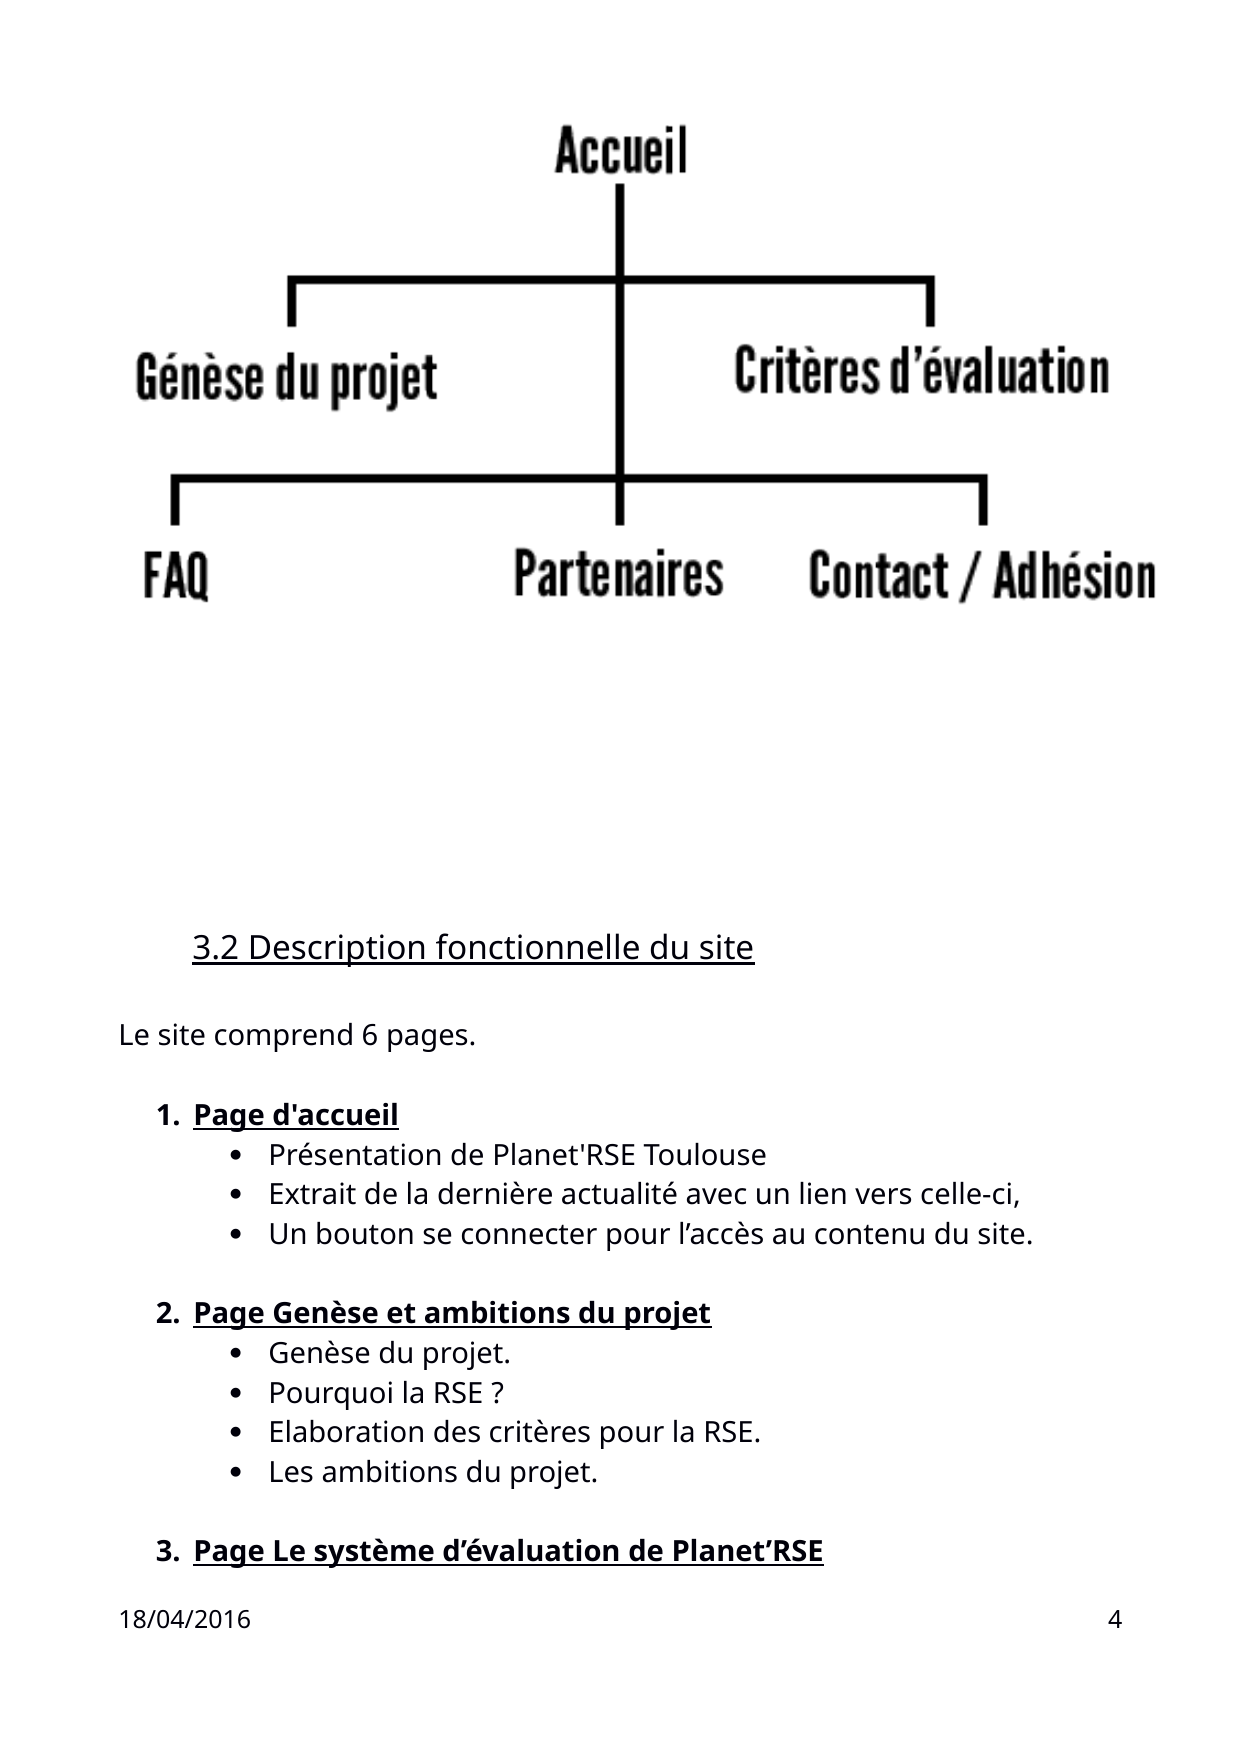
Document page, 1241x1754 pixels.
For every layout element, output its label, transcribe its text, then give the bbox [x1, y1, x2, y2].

list Extrait de la dernière actualité avec un lien vers celle-ci, [231, 1173, 1122, 1213]
list Un bouton se connecter pour l’accès au contenu du site. [231, 1213, 1122, 1253]
text Le site comprend 6 pages. [118, 1015, 1122, 1054]
list Page d'accueil [156, 1094, 1122, 1134]
list Genèse du projet. [231, 1332, 1122, 1372]
list Elaboration des critères pour la RSE. [231, 1412, 1122, 1451]
list Page Le système d’évaluation de Planet’RSE [156, 1531, 1122, 1570]
text 3.2 Description fonctionnelle du site [118, 924, 1122, 969]
list Page Genèse et ambitions du projet [156, 1292, 1122, 1332]
list Les ambitions du projet. [231, 1451, 1122, 1491]
list Présentation de Planet'RSE Toulouse [231, 1134, 1122, 1173]
picture [70, 118, 1170, 652]
list Pourquoi la RSE ? [231, 1372, 1122, 1412]
